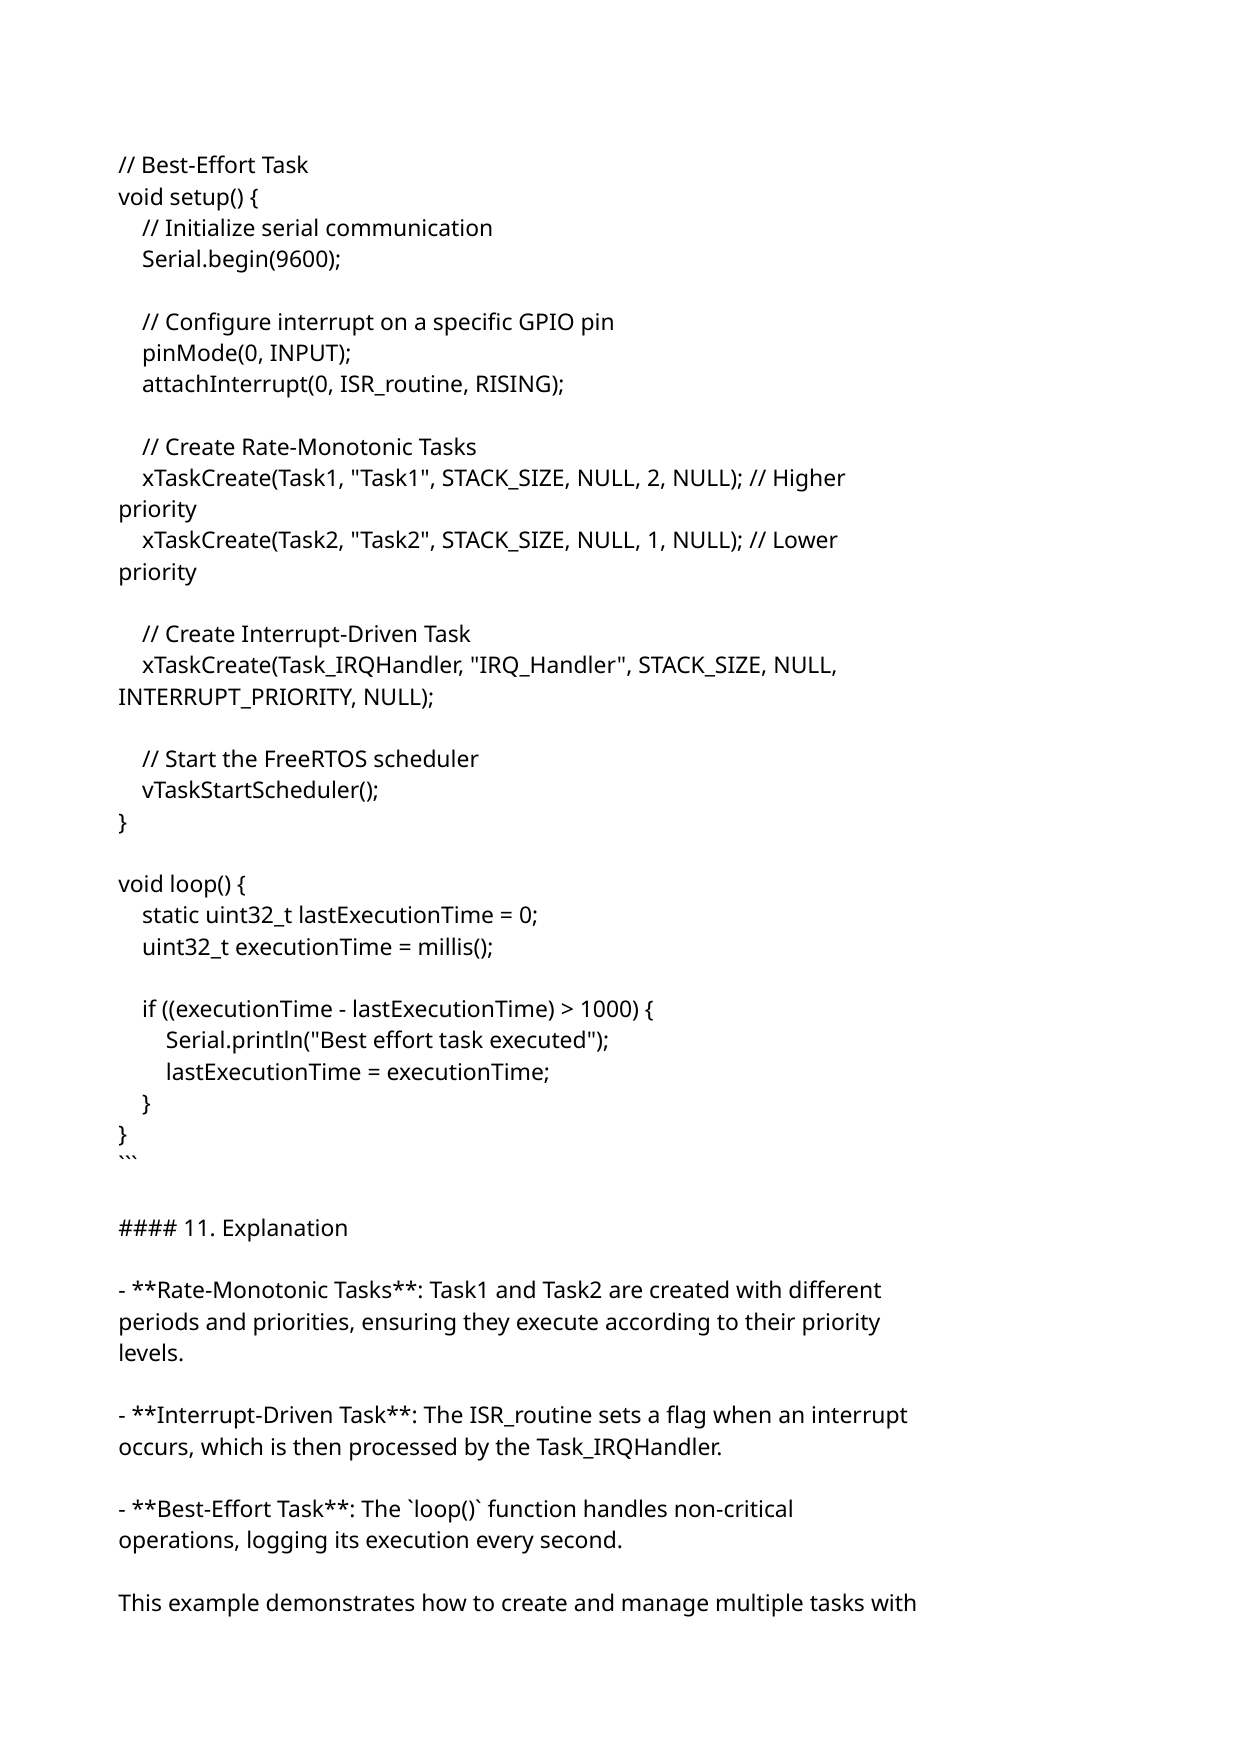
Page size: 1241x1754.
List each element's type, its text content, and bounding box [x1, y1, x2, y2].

text priority [118, 556, 1122, 587]
text occurs, which is then processed by the Task_IRQHandler. [118, 1431, 1122, 1462]
text // Best-Effort Task [118, 149, 1122, 181]
text void setup() { [118, 181, 1122, 212]
text This example demonstrates how to create and manage multiple tasks with [118, 1587, 1122, 1618]
text xTaskCreate(Task2, "Task2", STACK_SIZE, NULL, 1, NULL); // Lower [118, 524, 1122, 556]
text priority [118, 493, 1122, 524]
text } [118, 806, 1122, 837]
text - **Best-Effort Task**: The `loop()` function handles non-critical [118, 1493, 1122, 1524]
text INTERRUPT_PRIORITY, NULL); [118, 681, 1122, 712]
text - **Rate-Monotonic Tasks**: Task1 and Task2 are created with different [118, 1274, 1122, 1306]
text if ((executionTime - lastExecutionTime) > 1000) { [118, 993, 1122, 1024]
text pinMode(0, INPUT); [118, 337, 1122, 368]
text xTaskCreate(Task_IRQHandler, "IRQ_Handler", STACK_SIZE, NULL, [118, 649, 1122, 681]
text ``` [118, 1149, 1122, 1181]
text static uint32_t lastExecutionTime = 0; [118, 899, 1122, 931]
text // Create Rate-Monotonic Tasks [118, 431, 1122, 462]
text uint32_t executionTime = millis(); [118, 931, 1122, 962]
text } [118, 1087, 1122, 1118]
text lastExecutionTime = executionTime; [118, 1056, 1122, 1087]
text levels. [118, 1337, 1122, 1368]
text attachInterrupt(0, ISR_routine, RISING); [118, 368, 1122, 399]
text #### 11. Explanation [118, 1212, 1122, 1243]
text // Configure interrupt on a specific GPIO pin [118, 306, 1122, 337]
text periods and priorities, ensuring they execute according to their priority [118, 1306, 1122, 1337]
text vTaskStartScheduler(); [118, 774, 1122, 806]
text Serial.begin(9600); [118, 243, 1122, 274]
text } [118, 1118, 1122, 1149]
text - **Interrupt-Driven Task**: The ISR_routine sets a flag when an interrupt [118, 1399, 1122, 1431]
text // Create Interrupt-Driven Task [118, 618, 1122, 649]
text // Initialize serial communication [118, 212, 1122, 243]
text xTaskCreate(Task1, "Task1", STACK_SIZE, NULL, 2, NULL); // Higher [118, 462, 1122, 493]
text // Start the FreeRTOS scheduler [118, 743, 1122, 774]
text operations, logging its execution every second. [118, 1524, 1122, 1556]
text Serial.println("Best effort task executed"); [118, 1024, 1122, 1056]
text void loop() { [118, 868, 1122, 899]
